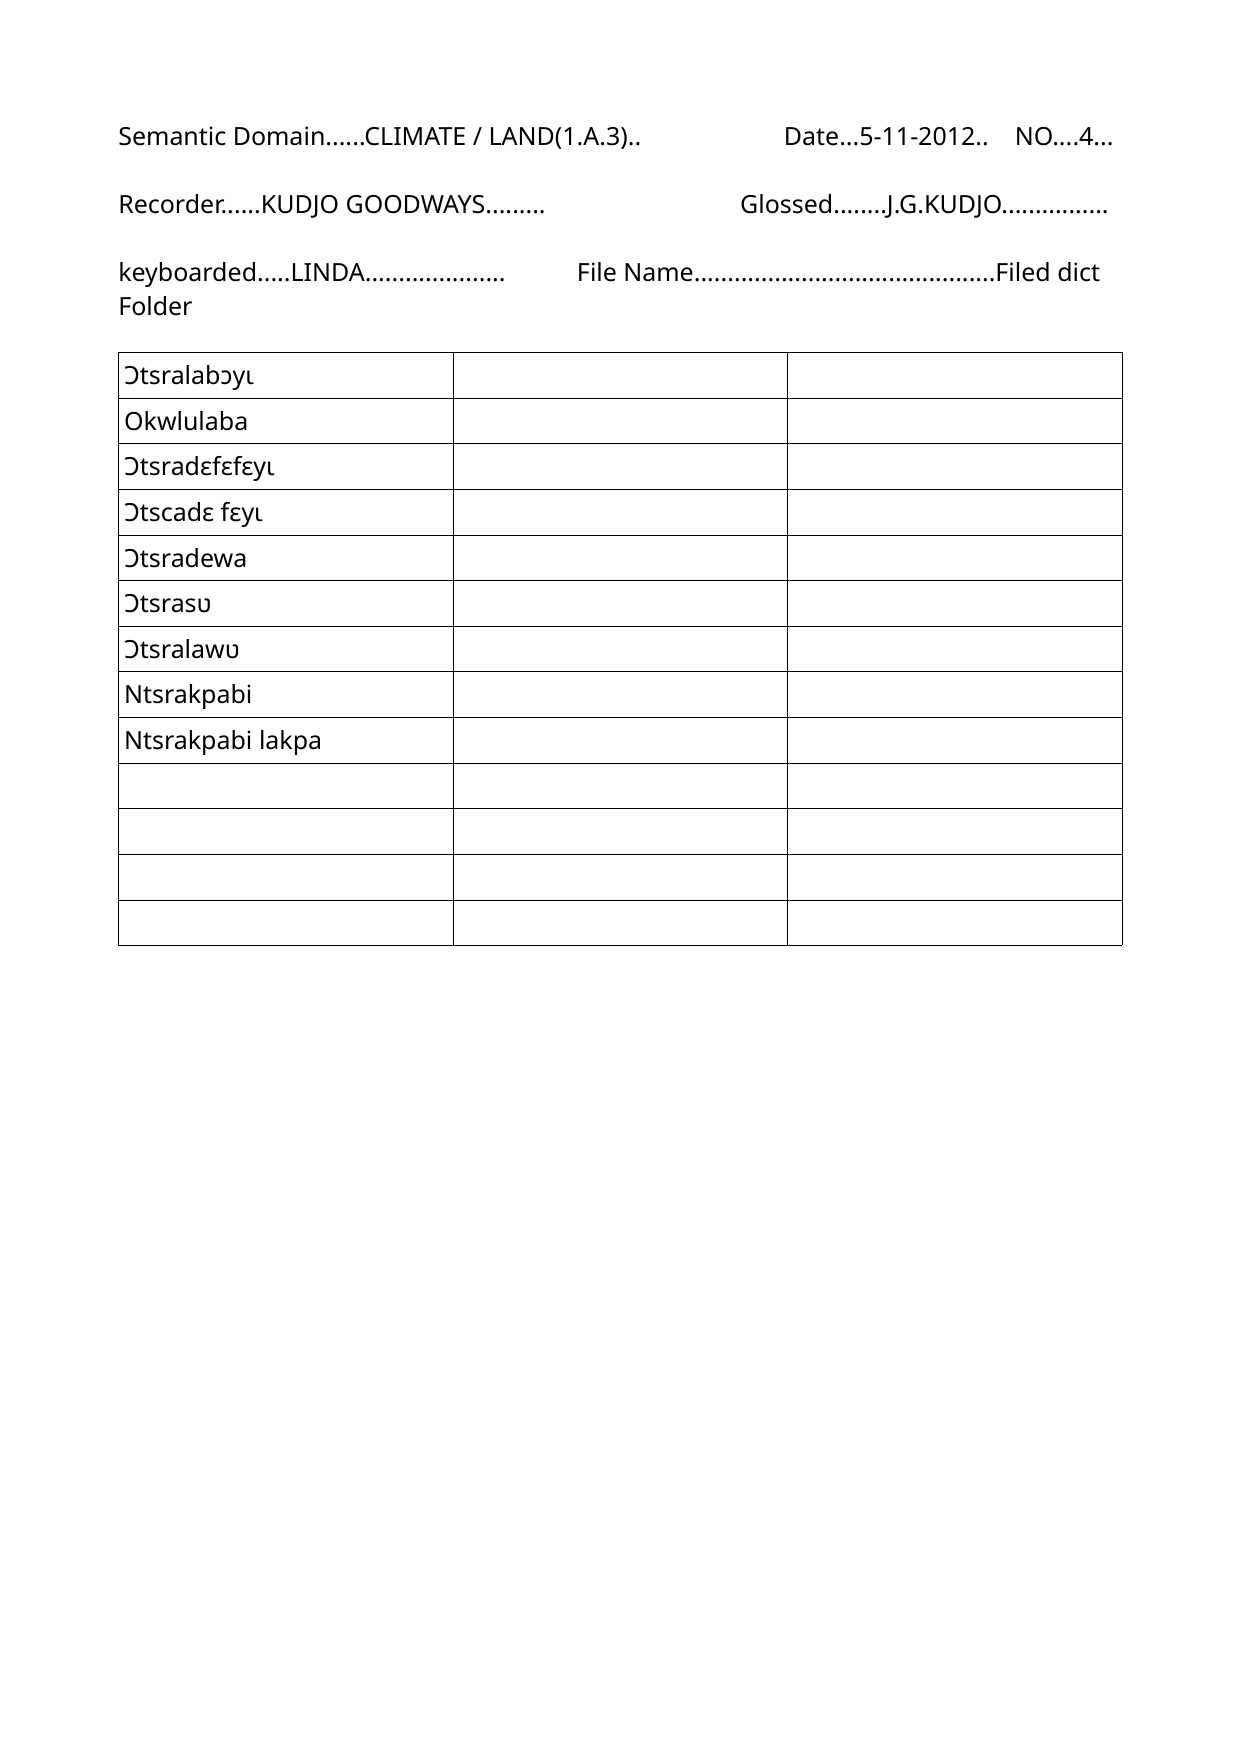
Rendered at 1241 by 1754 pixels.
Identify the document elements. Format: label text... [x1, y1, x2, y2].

table_cell [788, 672, 1122, 717]
table_cell [788, 901, 1122, 945]
table_cell [454, 764, 787, 808]
table_cell [788, 855, 1122, 899]
table_cell [454, 672, 787, 717]
table_cell [454, 581, 787, 626]
table_cell [788, 399, 1122, 443]
table_cell [119, 809, 453, 854]
table_cell [788, 490, 1122, 534]
table_cell [454, 718, 787, 763]
table_cell [454, 490, 787, 534]
table_cell Ɔtsralabɔyɩ [119, 353, 453, 398]
table_cell [788, 764, 1122, 808]
table_cell Ɔtsradɛfɛfɛyɩ [119, 444, 453, 489]
table_cell [454, 627, 787, 671]
table_cell [454, 809, 787, 854]
table_cell [119, 764, 453, 808]
table_cell Ntsrakpabi lakpa [119, 718, 453, 763]
table_cell [119, 855, 453, 899]
table_cell [454, 855, 787, 899]
table_cell [454, 901, 787, 945]
table_cell [788, 353, 1122, 398]
table_cell [454, 444, 787, 489]
table_cell Ɔtsrasʋ [119, 581, 453, 626]
table_cell [788, 536, 1122, 580]
table_cell Ntsrakpabi [119, 672, 453, 717]
table_cell [454, 353, 787, 398]
table_cell Ɔtsralawʋ [119, 627, 453, 671]
table_cell Okwlulaba [119, 399, 453, 443]
table_cell [454, 399, 787, 443]
table_cell [788, 809, 1122, 854]
table_cell [788, 581, 1122, 626]
table_cell Ɔtscadɛ fɛyɩ [119, 490, 453, 534]
table_cell [788, 627, 1122, 671]
table_cell [454, 536, 787, 580]
table_cell Ɔtsradewa [119, 536, 453, 580]
table_cell [119, 901, 453, 945]
table_cell [788, 444, 1122, 489]
table_cell [788, 718, 1122, 763]
